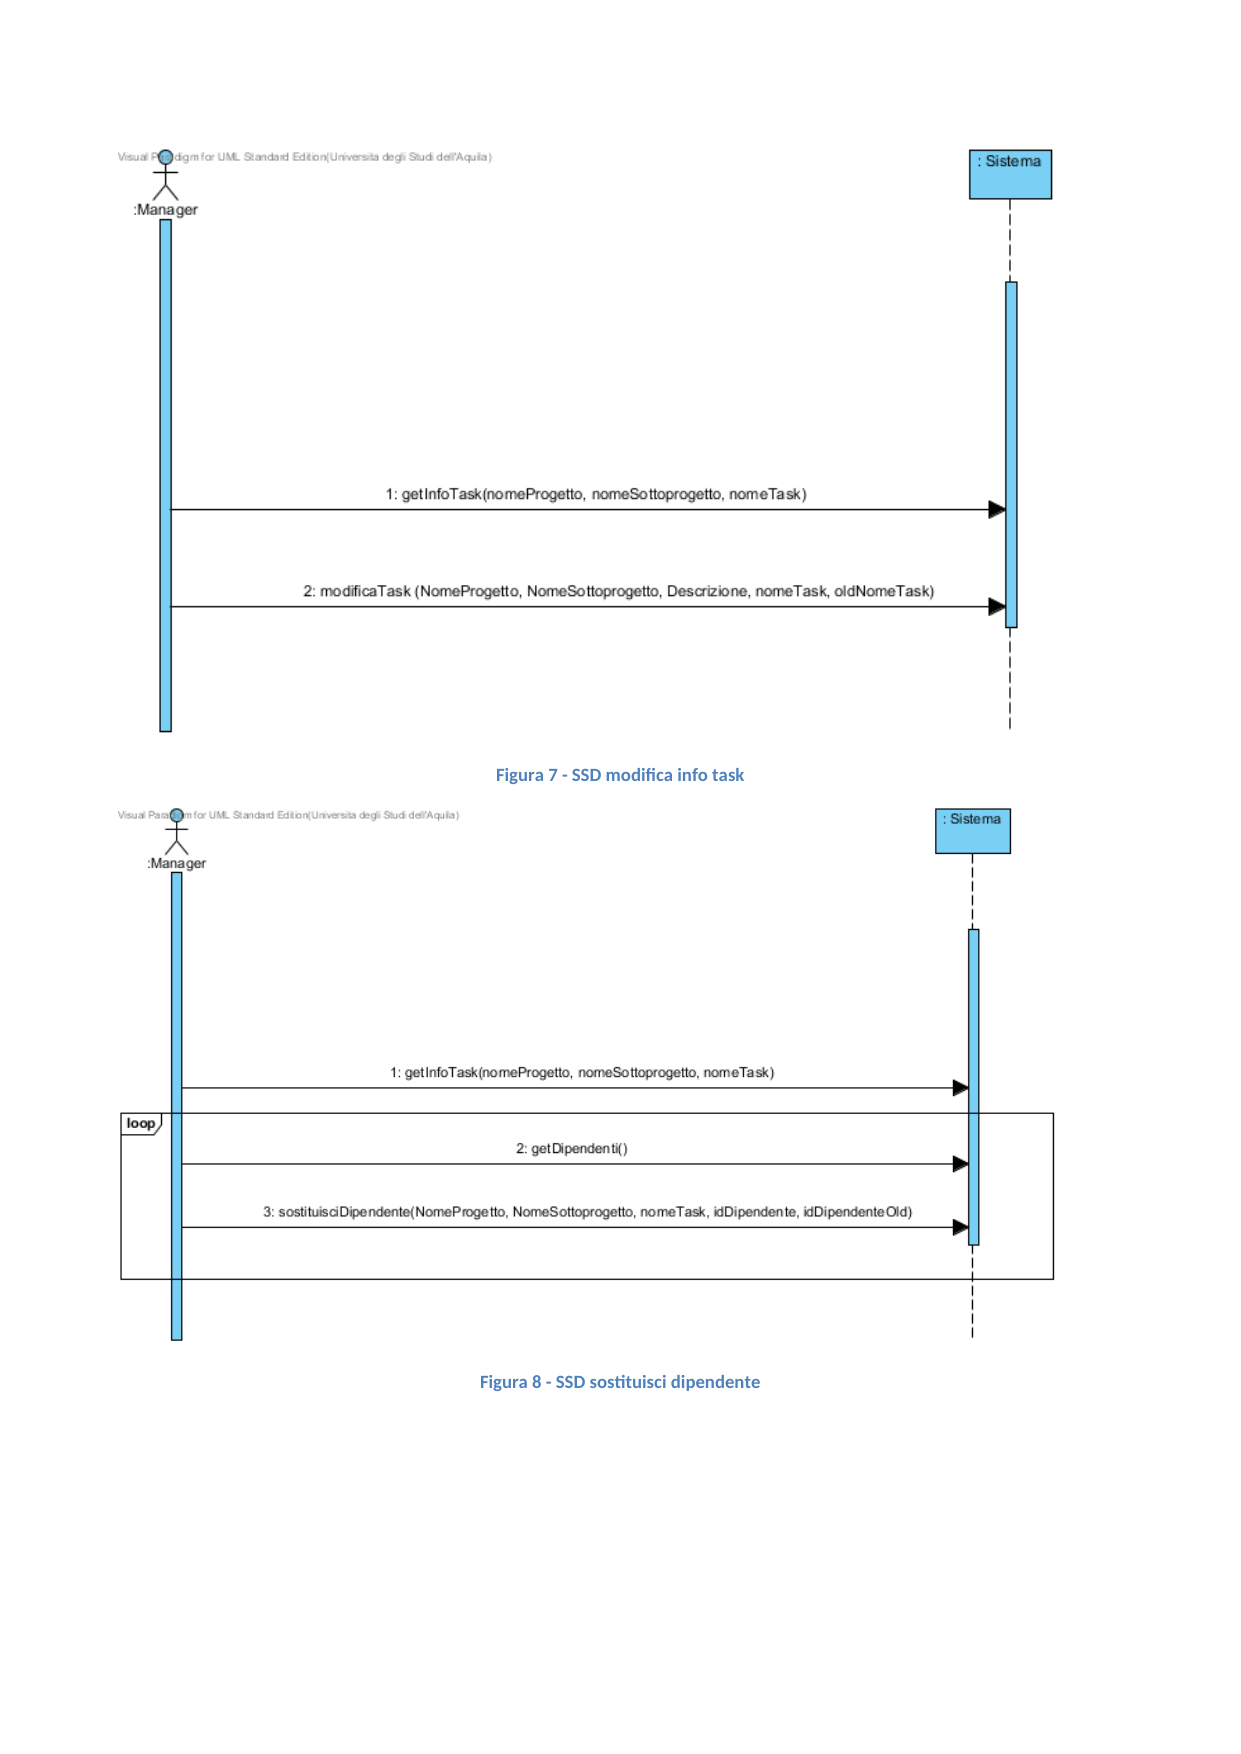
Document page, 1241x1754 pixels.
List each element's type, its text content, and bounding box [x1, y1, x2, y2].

text Figura 7 - SSD modifica info task [118, 763, 1122, 786]
text Figura 8 - SSD sostituisci dipendente [118, 1371, 1122, 1393]
